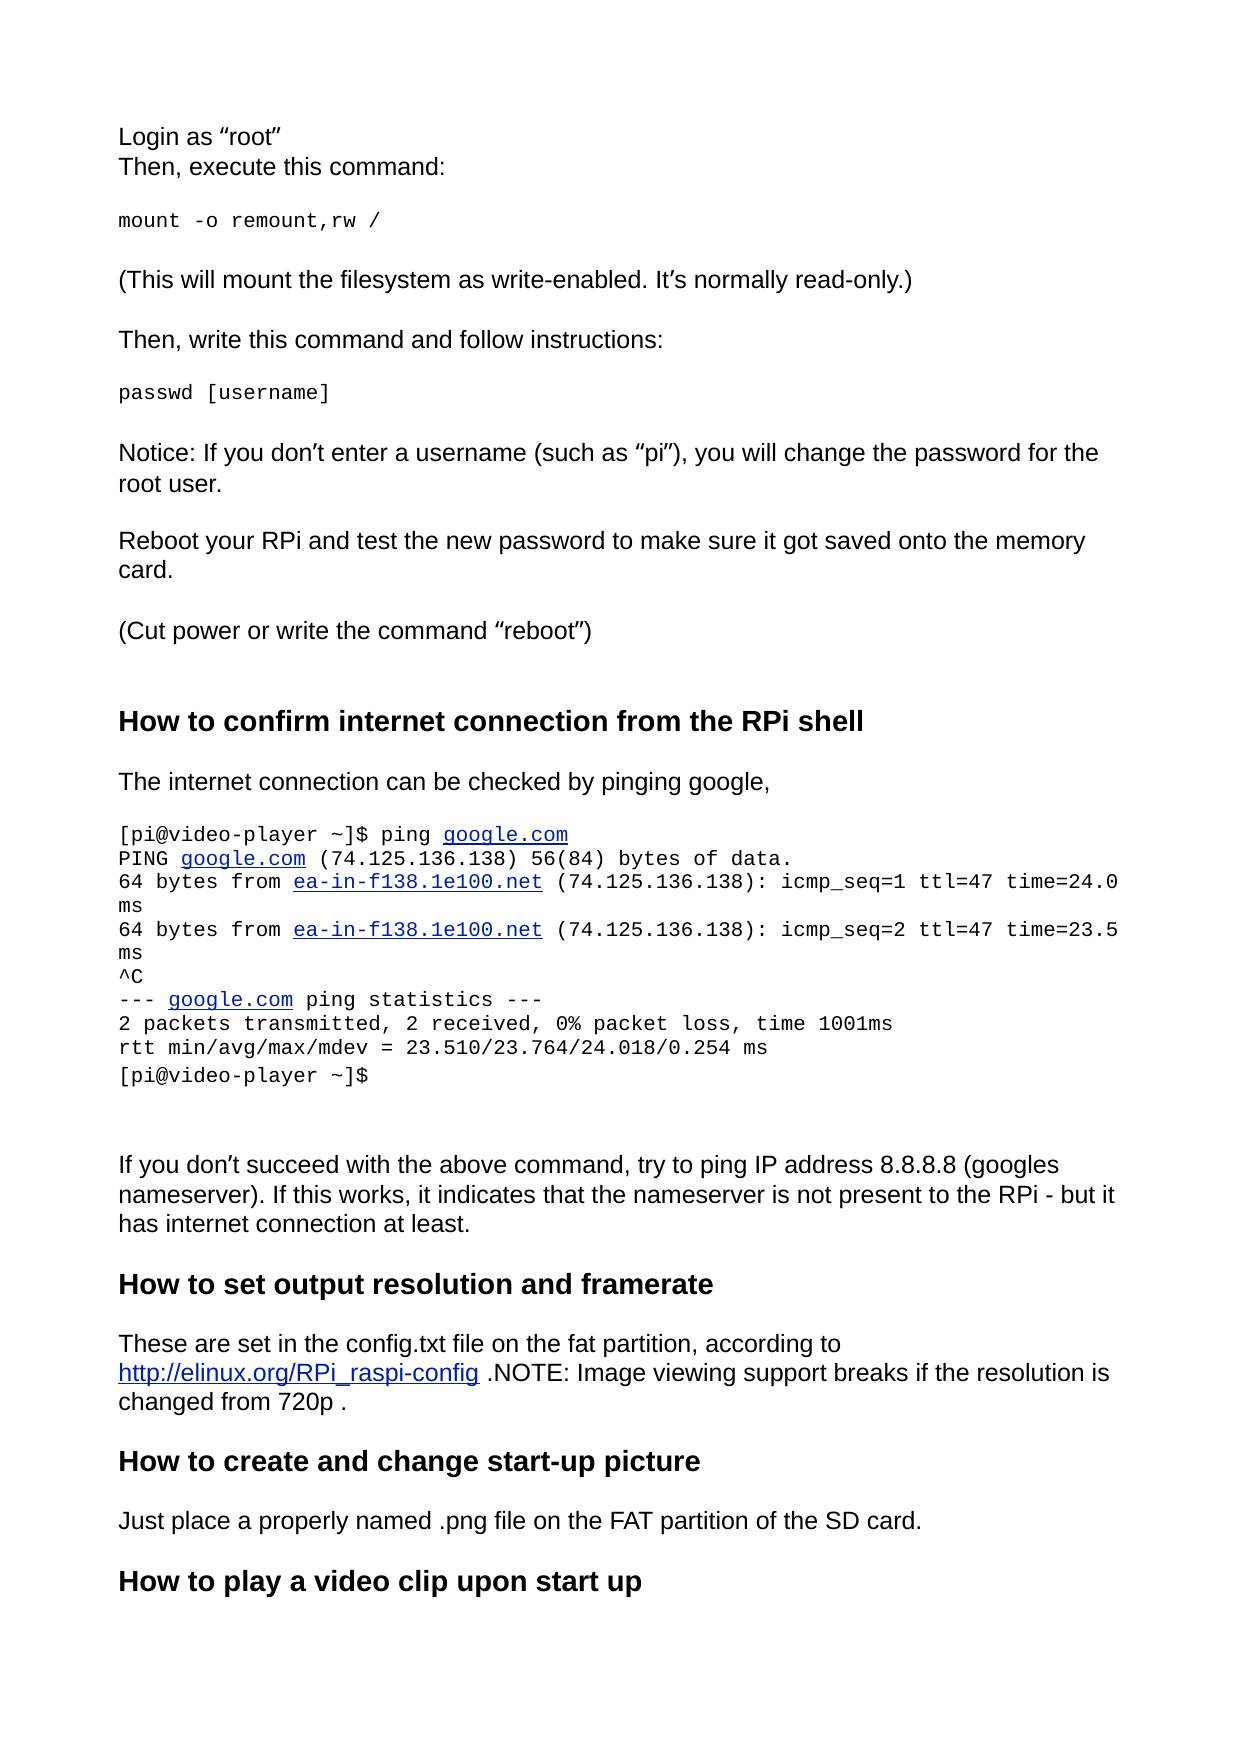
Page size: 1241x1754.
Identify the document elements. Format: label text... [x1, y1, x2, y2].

text --- google.com ping statistics --- [118, 989, 1122, 1013]
text (Cut power or write the command “reboot”) [118, 613, 1122, 647]
subtitle How to confirm internet connection from the RPi shell [118, 704, 1122, 738]
text PING google.com (74.125.136.138) 56(84) bytes of data. [118, 848, 1122, 871]
text rtt min/avg/max/mdev = 23.510/23.764/24.018/0.254 ms [118, 1037, 1122, 1060]
subtitle How to play a video clip upon start up [118, 1564, 1122, 1597]
text 64 bytes from ea-in-f138.1e100.net (74.125.136.138): icmp_seq=2 ttl=47 time=23.5 ms [118, 918, 1122, 966]
text These are set in the config.txt file on the fat partition, according to http://elinux.org/RPi_raspi-config .NOTE: Image viewing support breaks if the resolution is changed from 720p . [118, 1329, 1122, 1415]
text 2 packets transmitted, 2 received, 0% packet loss, time 1001ms [118, 1013, 1122, 1037]
text Then, write this command and follow instructions: [118, 325, 1122, 354]
text Just place a properly named .png file on the FAT partition of the SD card. [118, 1506, 1122, 1535]
text Login as “root” [118, 118, 1122, 152]
subtitle How to set output resolution and framerate [118, 1267, 1122, 1300]
text Notice: If you don’t enter a username (such as “pi”), you will change the password for the root user. [118, 435, 1122, 498]
text 64 bytes from ea-in-f138.1e100.net (74.125.136.138): icmp_seq=1 ttl=47 time=24.0 ms [118, 871, 1122, 918]
text Then, execute this command: [118, 152, 1122, 181]
text mount -o remount,rw / [118, 210, 1122, 233]
text [pi@video-player ~]$ ping google.com [118, 824, 1122, 848]
subtitle How to create and change start-up picture [118, 1444, 1122, 1478]
text [pi@video-player ~]$ [118, 1060, 1122, 1089]
text ^C [118, 966, 1122, 989]
text Reboot your RPi and test the new password to make sure it got saved onto the memory card. [118, 526, 1122, 584]
text If you don’t succeed with the above command, try to ping IP address 8.8.8.8 (googles nameserver). If this works, it indicates that the nameserver is not present to the RPi - but it has internet connection at least. [118, 1146, 1122, 1238]
text passwd [username] [118, 382, 1122, 406]
text (This will mount the filesystem as write-enabled. It’s normally read-only.) [118, 262, 1122, 296]
text The internet connection can be checked by pinging google, [118, 766, 1122, 795]
